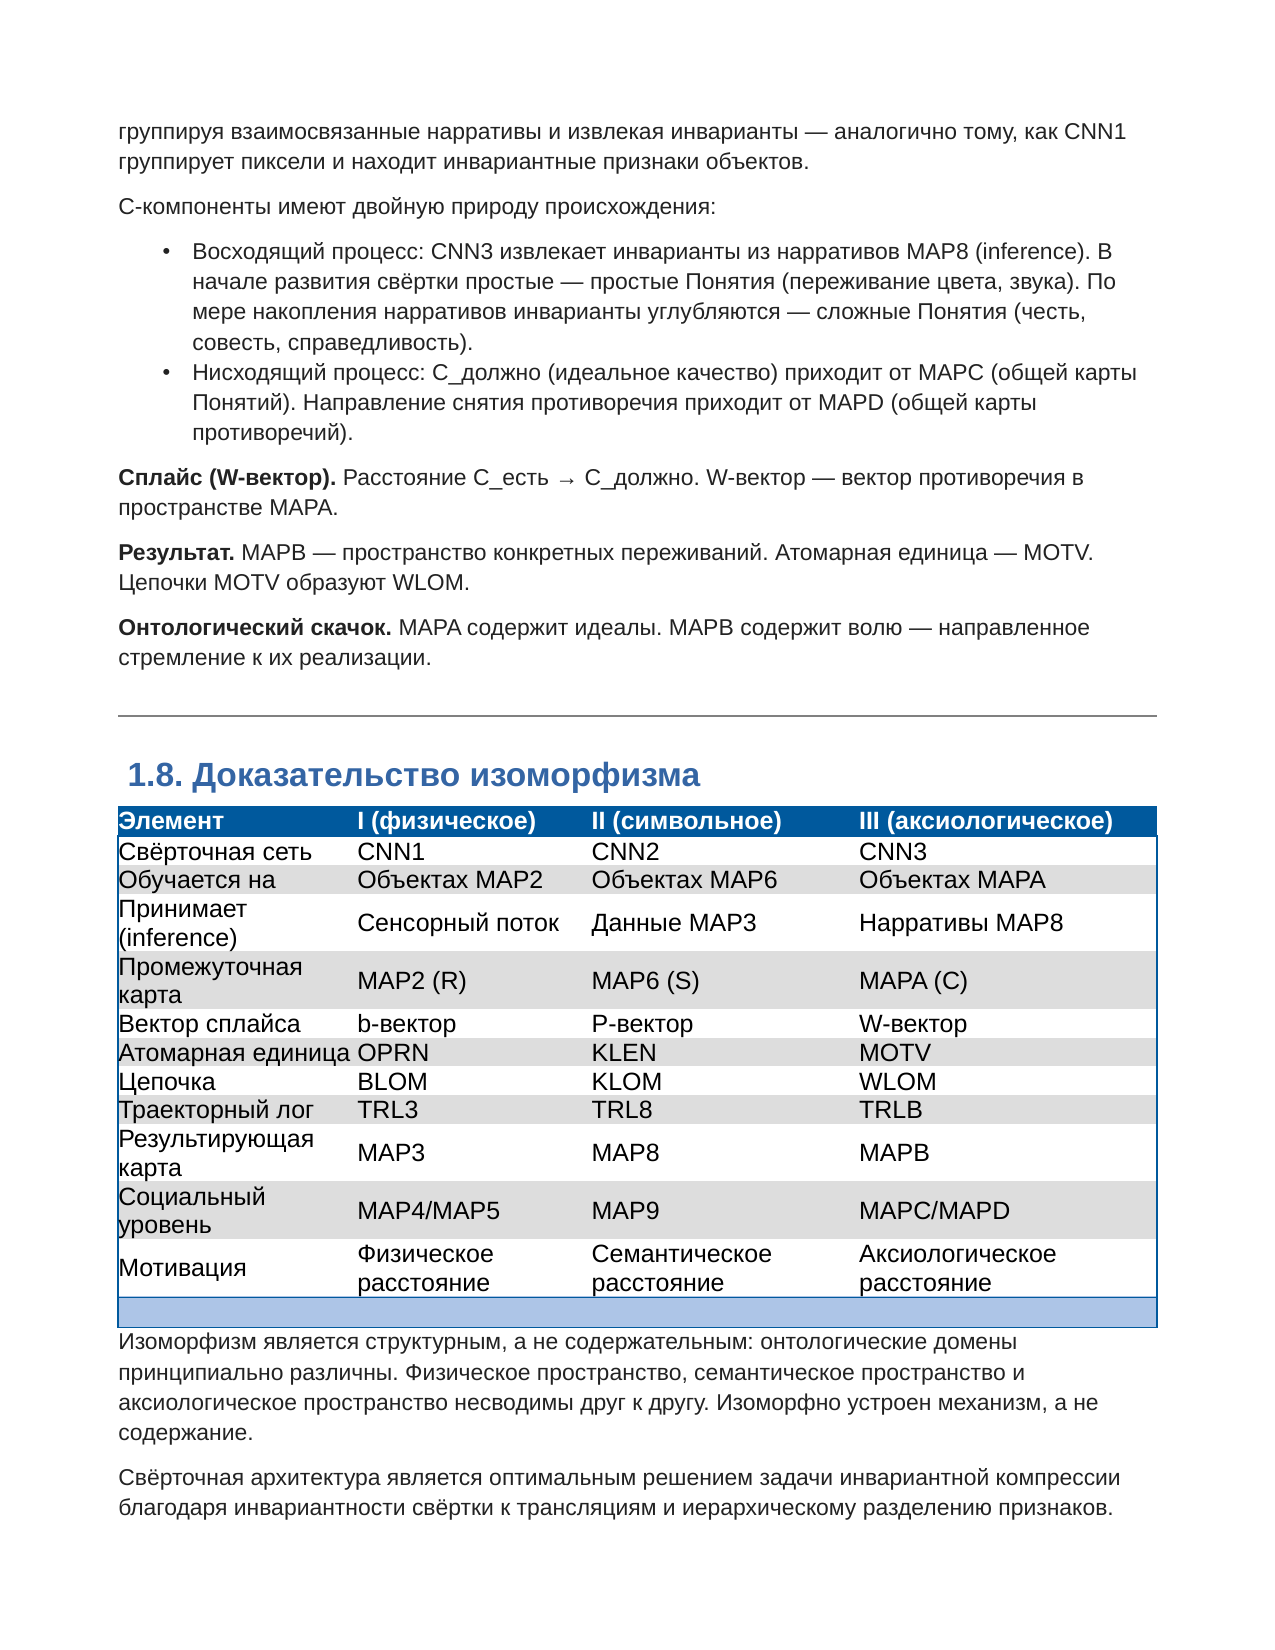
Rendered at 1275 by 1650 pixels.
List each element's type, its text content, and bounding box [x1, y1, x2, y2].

table_cell Атомарная единица [119, 1038, 357, 1066]
table_cell MAPB [859, 1124, 1156, 1181]
table_cell BLOM [357, 1066, 591, 1095]
table_cell MAP3 [357, 1124, 591, 1181]
table_cell Принимает (inference) [119, 894, 357, 951]
table_cell b-вектор [357, 1009, 591, 1038]
table_cell W-вектор [859, 1009, 1156, 1038]
table_cell WLOM [859, 1066, 1156, 1095]
table_cell Мотивация [119, 1239, 357, 1296]
table_cell CNN3 [859, 837, 1156, 865]
table_cell KLEN [591, 1038, 859, 1066]
table_cell Физическое расстояние [357, 1239, 591, 1296]
table_cell Объектах MAP2 [357, 865, 591, 894]
table_cell MAP9 [591, 1181, 859, 1239]
table_cell MAP6 (S) [591, 951, 859, 1009]
table_cell Сенсорный поток [357, 894, 591, 951]
text Онтологический скачок. MAPA содержит идеалы. MAPB содержит волю — направленное стремление к их реализации. [118, 614, 1157, 671]
table_cell MAP2 (R) [357, 951, 591, 1009]
table_cell MOTV [859, 1038, 1156, 1066]
table_cell Объектах MAP6 [591, 865, 859, 894]
text Результат. MAPB — пространство конкретных переживаний. Атомарная единица — MOTV. Цепочки MOTV образуют WLOM. [118, 539, 1157, 596]
table_cell [119, 1298, 357, 1327]
table_cell Свёрточная сеть [119, 837, 357, 865]
table_cell Нарративы MAP8 [859, 894, 1156, 951]
table_cell MAP8 [591, 1124, 859, 1181]
table_header Элемент [118, 806, 357, 835]
text Свёрточная архитектура является оптимальным решением задачи инвариантной компрессии благодаря инвариантности свёртки к трансляциям и иерархическому разделению признаков. [118, 1464, 1157, 1520]
table_cell Траекторный лог [119, 1095, 357, 1124]
table_cell OPRN [357, 1038, 591, 1066]
table_cell CNN2 [591, 837, 859, 865]
table_cell Промежуточная карта [119, 951, 357, 1009]
list Восходящий процесс: CNN3 извлекает инварианты из нарративов MAP8 (inference). В начале развития свёртки простые — простые Понятия (переживание цвета, звука). По мере накопления нарративов инварианты углубляются — сложные Понятия (честь, совесть, справедливость). [162, 238, 1157, 355]
text группируя взаимосвязанные нарративы и извлекая инварианты — аналогично тому, как CNN1 группирует пиксели и находит инвариантные признаки объектов. [118, 118, 1157, 175]
text Изоморфизм является структурным, а не содержательным: онтологические домены принципиально различны. Физическое пространство, семантическое пространство и аксиологическое пространство несводимы друг к другу. Изоморфно устроен механизм, а не содержание. [118, 1328, 1157, 1445]
table_cell Вектор сплайса [119, 1009, 357, 1038]
table_cell KLOM [591, 1066, 859, 1095]
table_cell Объектах MAPA [859, 865, 1156, 894]
table_cell TRLB [859, 1095, 1156, 1124]
list Нисходящий процесс: C_должно (идеальное качество) приходит от MAPC (общей карты Понятий). Направление снятия противоречия приходит от MAPD (общей карты противоречий). [162, 359, 1157, 446]
table_cell MAPC/MAPD [859, 1181, 1156, 1239]
table_cell Обучается на [119, 865, 357, 894]
table_cell [591, 1298, 859, 1327]
table_cell [859, 1298, 1156, 1327]
table_cell TRL8 [591, 1095, 859, 1124]
table_header III (аксиологическое) [859, 806, 1157, 835]
table_cell Семантическое расстояние [591, 1239, 859, 1296]
table_header II (символьное) [591, 806, 859, 835]
text C-компоненты имеют двойную природу происхождения: [118, 193, 1157, 219]
table_cell CNN1 [357, 837, 591, 865]
table_cell TRL3 [357, 1095, 591, 1124]
table_cell Данные MAP3 [591, 894, 859, 951]
table_cell Результирующая карта [119, 1124, 357, 1181]
table_cell P-вектор [591, 1009, 859, 1038]
table_cell Социальный уровень [119, 1181, 357, 1239]
table_header I (физическое) [357, 806, 591, 835]
subtitle Доказательство изоморфизма [118, 755, 1157, 794]
table_cell Аксиологическое расстояние [859, 1239, 1156, 1296]
table_cell [357, 1298, 591, 1327]
text Сплайс (W-вектор). Расстояние C_есть → C_должно. W-вектор — вектор противоречия в пространстве MAPA. [118, 464, 1157, 521]
table_cell Цепочка [119, 1066, 357, 1095]
table_cell MAP4/MAP5 [357, 1181, 591, 1239]
table_cell MAPA (C) [859, 951, 1156, 1009]
